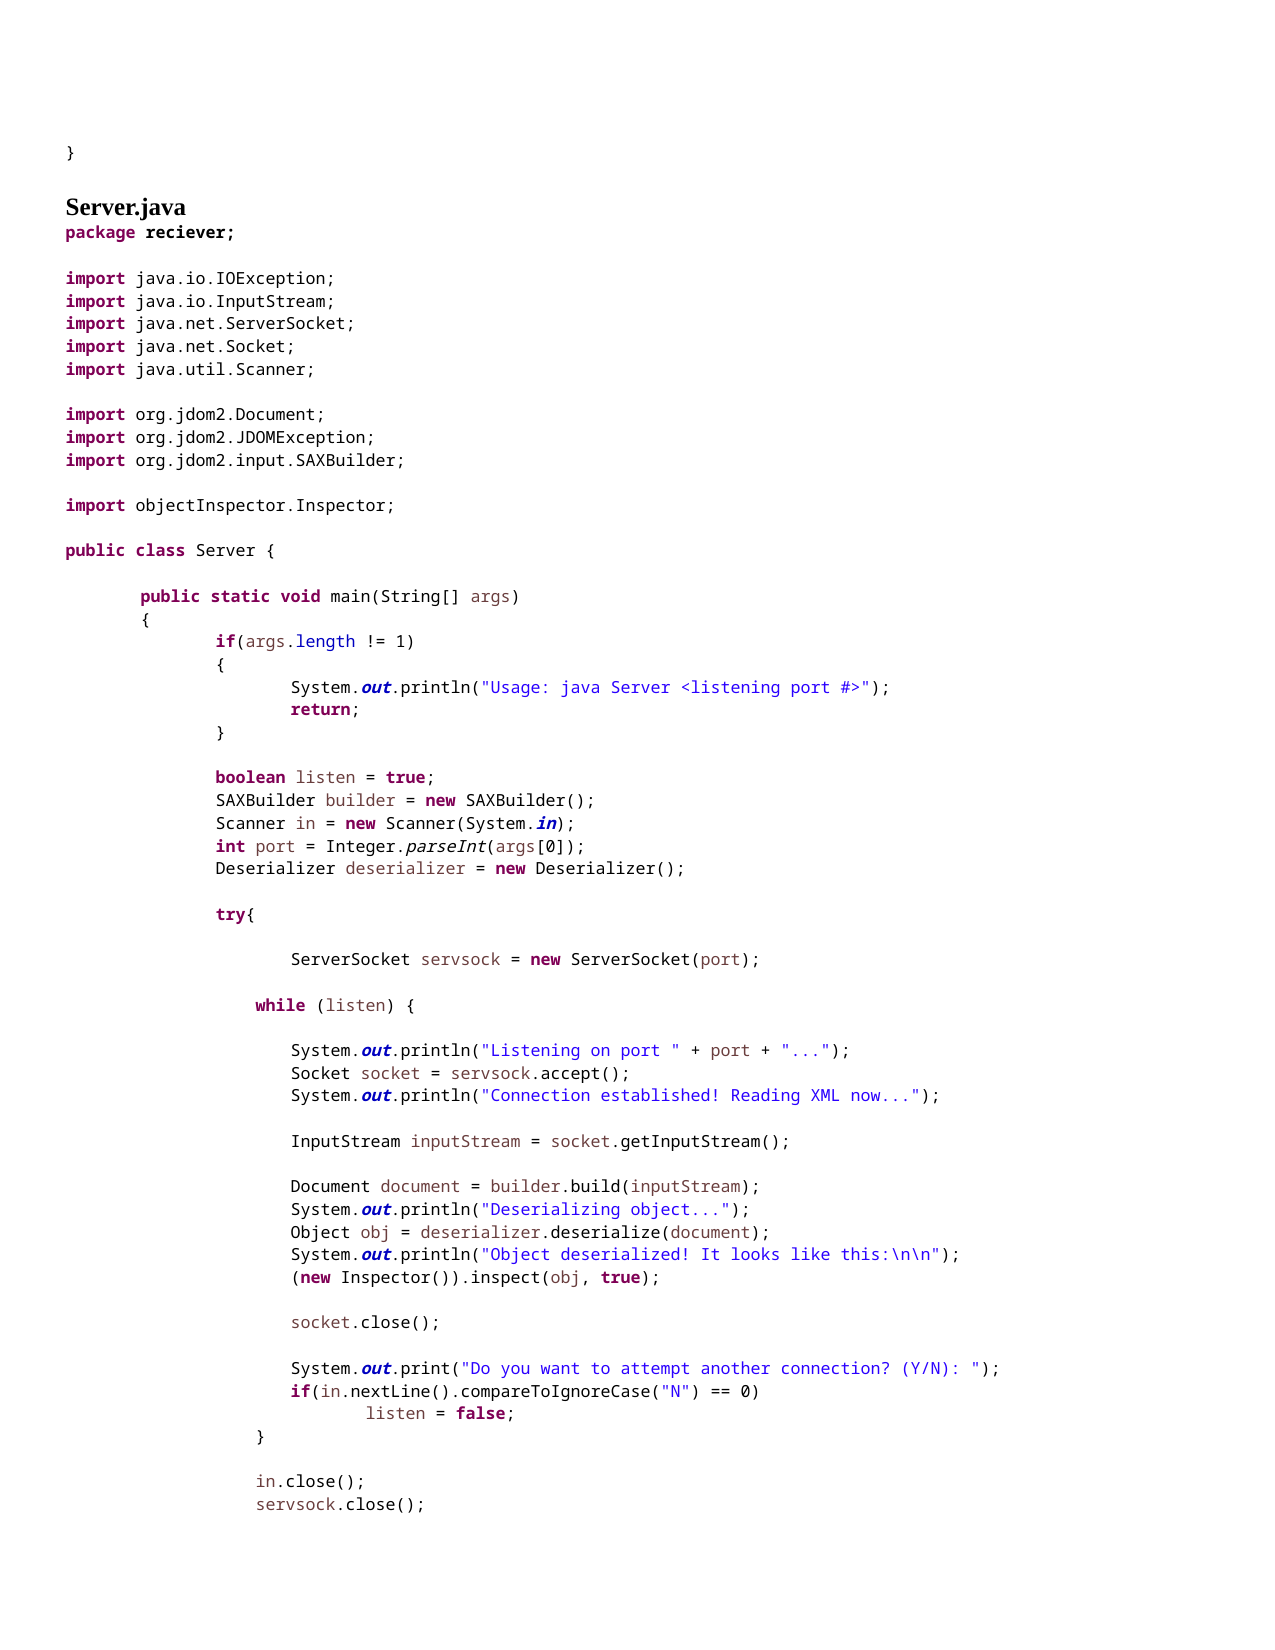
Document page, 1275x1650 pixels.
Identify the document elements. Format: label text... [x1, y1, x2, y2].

text try{ [65, 902, 1209, 925]
text boolean listen = true; [65, 766, 1209, 789]
text Object obj = deserializer.deserialize(document); [65, 1220, 1209, 1243]
text } [65, 141, 1209, 163]
text import java.net.Socket; [65, 334, 1209, 357]
text if(in.nextLine().compareToIgnoreCase("N") == 0) [65, 1379, 1209, 1402]
text { [65, 607, 1209, 630]
text import objectInspector.Inspector; [65, 493, 1209, 516]
text { [65, 652, 1209, 675]
text import org.jdom2.Document; [65, 403, 1209, 425]
text import org.jdom2.JDOMException; [65, 425, 1209, 448]
text } [65, 1424, 1209, 1447]
text return; [65, 698, 1209, 721]
text } [65, 721, 1209, 743]
text SAXBuilder builder = new SAXBuilder(); [65, 789, 1209, 811]
text public class Server { [65, 539, 1209, 562]
text Document document = builder.build(inputStream); [65, 1175, 1209, 1197]
text System.out.println("Usage: java Server <listening port #>"); [65, 675, 1209, 698]
text System.out.println("Listening on port " + port + "..."); [65, 1038, 1209, 1061]
text in.close(); [65, 1470, 1209, 1493]
text while (listen) { [65, 993, 1209, 1016]
text listen = false; [65, 1402, 1209, 1424]
text socket.close(); [65, 1311, 1209, 1334]
text (new Inspector()).inspect(obj, true); [65, 1266, 1209, 1288]
text import java.io.InputStream; [65, 289, 1209, 312]
text Scanner in = new Scanner(System.in); [65, 811, 1209, 834]
text int port = Integer.parseInt(args[0]); [65, 834, 1209, 857]
text package reciever; [65, 221, 1209, 244]
text System.out.println("Deserializing object..."); [65, 1197, 1209, 1220]
text servsock.close(); [65, 1493, 1209, 1515]
text import java.io.IOException; [65, 266, 1209, 289]
text Deserializer deserializer = new Deserializer(); [65, 857, 1209, 879]
text System.out.print("Do you want to attempt another connection? (Y/N): "); [65, 1356, 1209, 1379]
text import java.util.Scanner; [65, 357, 1209, 380]
text import java.net.ServerSocket; [65, 312, 1209, 334]
text System.out.println("Connection established! Reading XML now..."); [65, 1084, 1209, 1107]
text Socket socket = servsock.accept(); [65, 1061, 1209, 1084]
text InputStream inputStream = socket.getInputStream(); [65, 1129, 1209, 1152]
text public static void main(String[] args) [65, 584, 1209, 607]
text Server.java [65, 192, 1209, 221]
text if(args.length != 1) [65, 630, 1209, 652]
text ServerSocket servsock = new ServerSocket(port); [65, 948, 1209, 970]
text System.out.println("Object deserialized! It looks like this:\n\n"); [65, 1243, 1209, 1266]
text import org.jdom2.input.SAXBuilder; [65, 448, 1209, 471]
